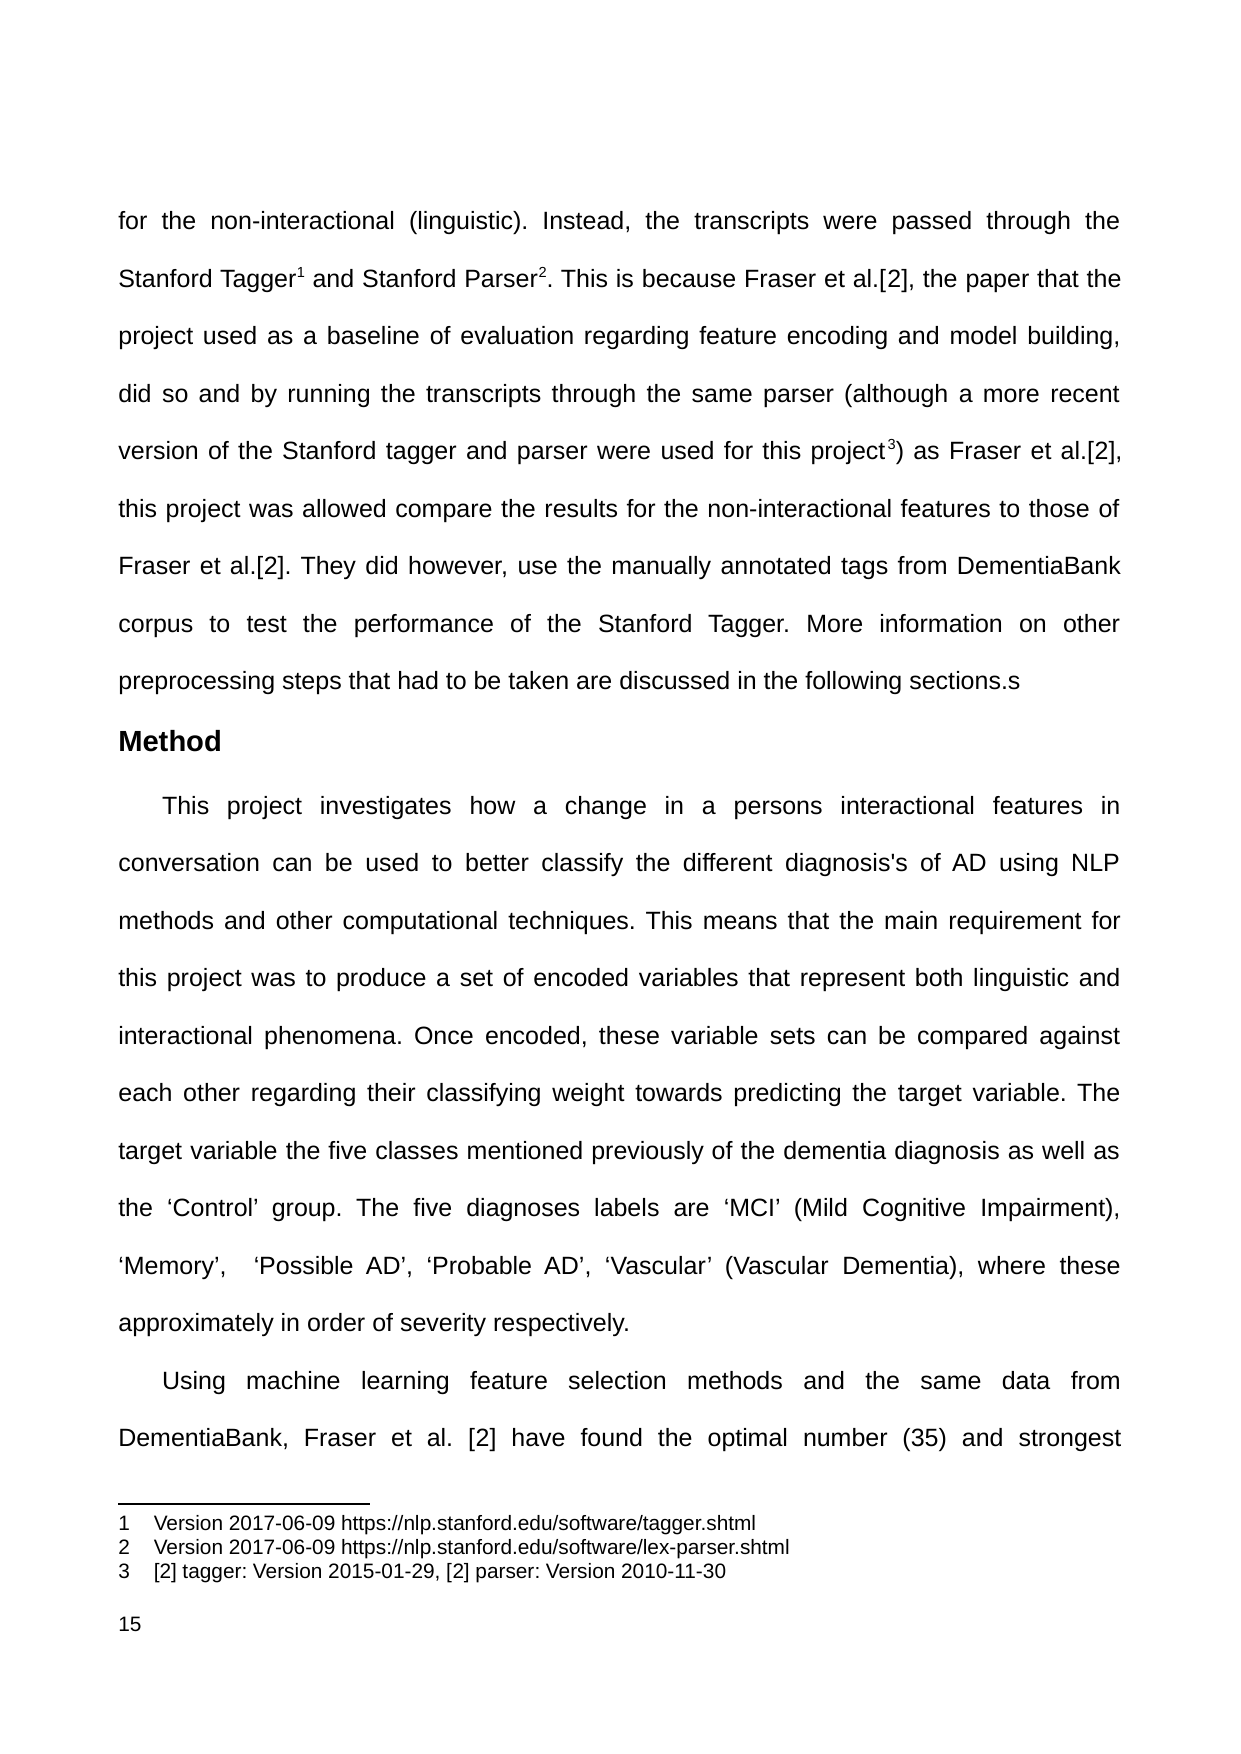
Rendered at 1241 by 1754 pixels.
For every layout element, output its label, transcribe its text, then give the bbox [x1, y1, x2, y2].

text Version 2017-06-09 https://nlp.stanford.edu/software/lex-parser.shtml [118, 1534, 1122, 1558]
text Using machine learning feature selection methods and the same data from DementiaBank, Fraser et al. [2] have found the optimal number (35) and strongest [118, 1366, 1122, 1452]
text Version 2017-06-09 https://nlp.stanford.edu/software/tagger.shtml [118, 1511, 1122, 1534]
text for the non-interactional (linguistic). Instead, the transcripts were passed through the Stanford Tagger and Stanford Parser. This is because Fraser et al.[2], the paper that the project used as a baseline of evaluation regarding feature encoding and model building, did so and by running the transcripts through the same parser (although a more recent version of the Stanford tagger and parser were used for this project) as Fraser et al.[2], this project was allowed compare the results for the non-interactional features to those of Fraser et al.[2]. They did however, use the manually annotated tags from DementiaBank corpus to test the performance of the Stanford Tagger. More information on other preprocessing steps that had to be taken are discussed in the following sections.s [118, 206, 1122, 695]
text [2] tagger: Version 2015-01-29, [2] parser: Version 2010-11-30 [118, 1558, 1122, 1582]
text This project investigates how a change in a persons interactional features in conversation can be used to better classify the different diagnosis's of AD using NLP methods and other computational techniques. This means that the main requirement for this project was to produce a set of encoded variables that represent both linguistic and interactional phenomena. Once encoded, these variable sets can be compared against each other regarding their classifying weight towards predicting the target variable. The target variable the five classes mentioned previously of the dementia diagnosis as well as the ‘Control’ group. The five diagnoses labels are ‘MCI’ (Mild Cognitive Impairment), ‘Memory’, ‘Possible AD’, ‘Probable AD’, ‘Vascular’ (Vascular Dementia), where these approximately in order of severity respectively. [118, 791, 1122, 1337]
text Method [118, 724, 1122, 757]
